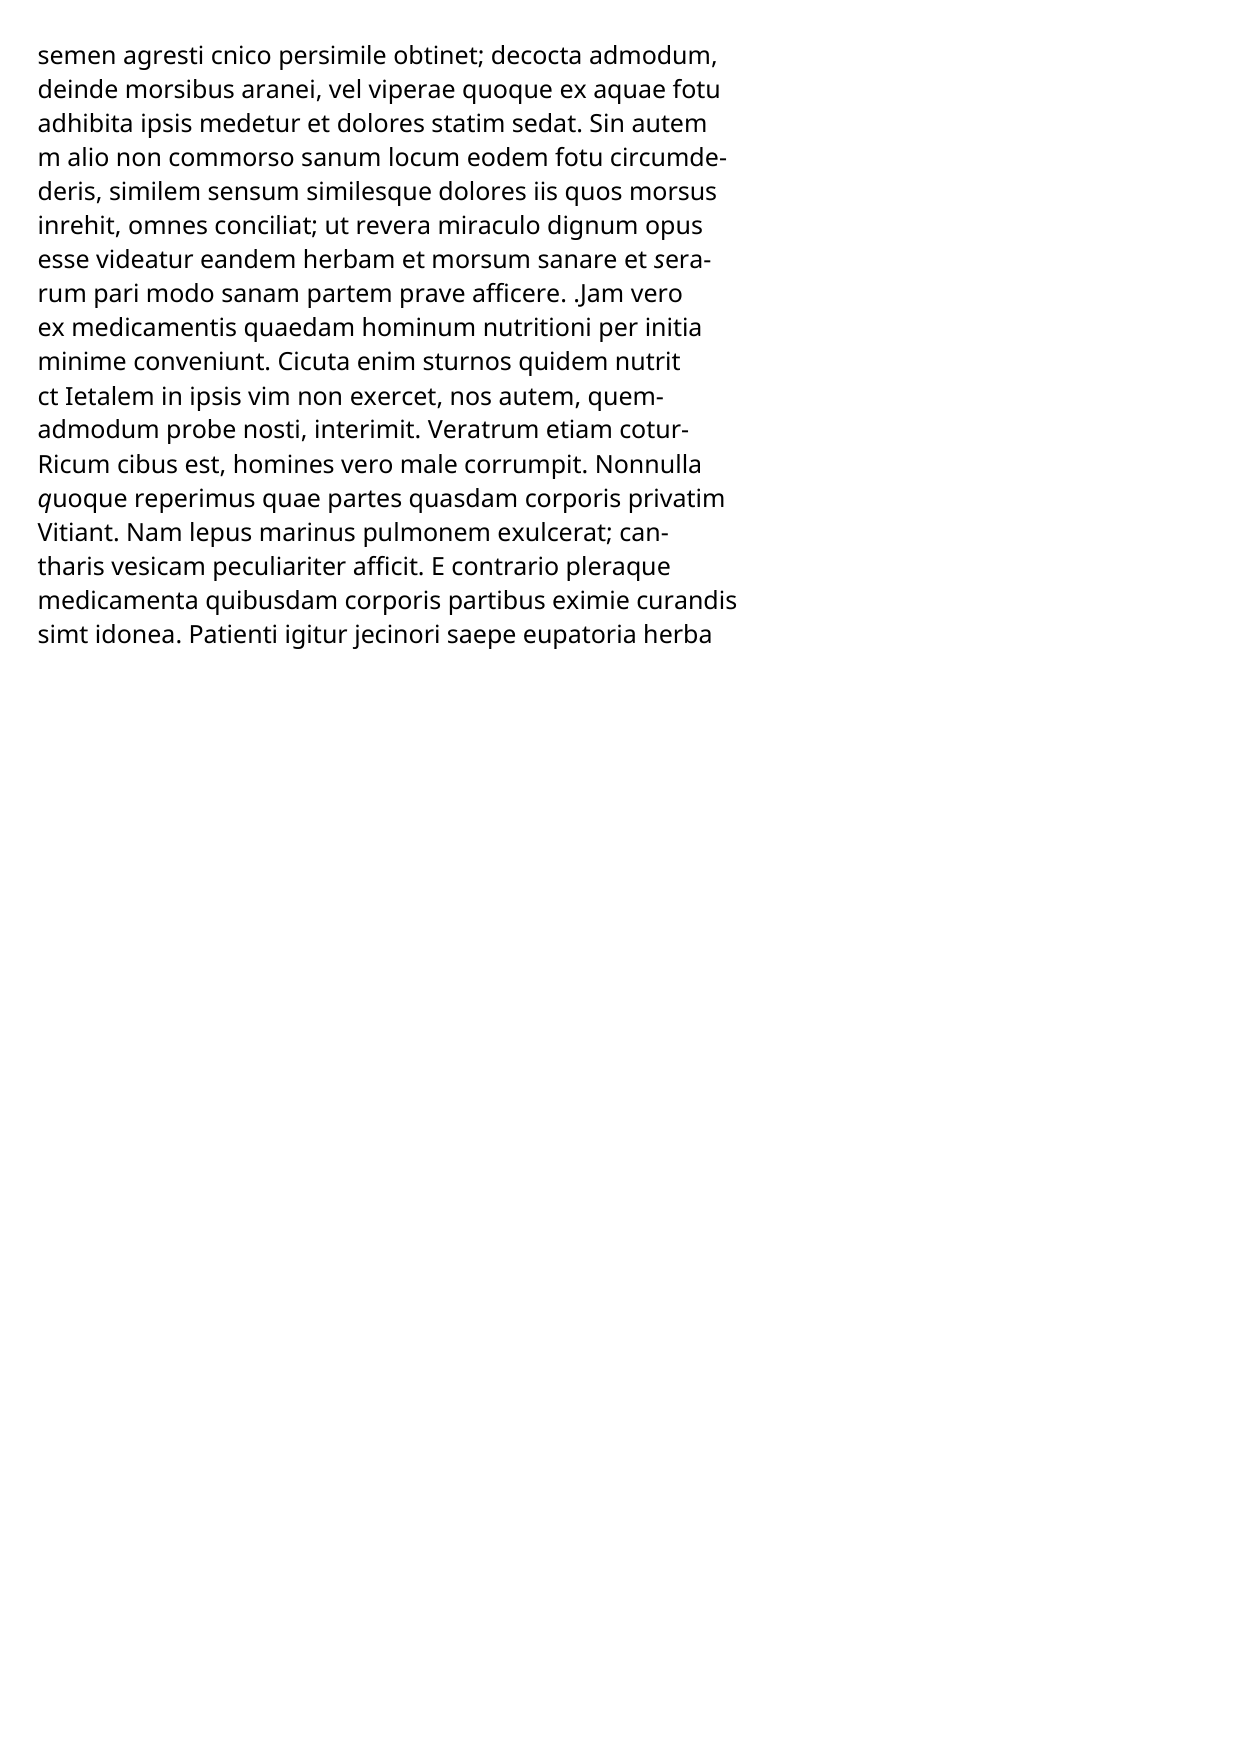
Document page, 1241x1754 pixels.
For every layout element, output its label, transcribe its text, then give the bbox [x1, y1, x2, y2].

text semen agresti cnico persimile obtinet; decocta admodum, deinde morsibus aranei, vel viperae quoque ex aquae fotu adhibita ipsis medetur et dolores statim sedat. Sin autem m alio non commorso sanum locum eodem fotu circumde- deris, similem sensum similesque dolores iis quos morsus inrehit, omnes conciliat; ut revera miraculo dignum opus esse videatur eandem herbam et morsum sanare et sera- rum pari modo sanam partem prave afficere. .Jam vero ex medicamentis quaedam hominum nutritioni per initia minime conveniunt. Cicuta enim sturnos quidem nutrit ct Ietalem in ipsis vim non exercet, nos autem, quem- admodum probe nosti, interimit. Veratrum etiam cotur- Ricum cibus est, homines vero male corrumpit. Nonnulla quoque reperimus quae partes quasdam corporis privatim Vitiant. Nam lepus marinus pulmonem exulcerat; can- tharis vesicam peculiariter afficit. E contrario pleraque medicamenta quibusdam corporis partibus eximie curandis simt idonea. Patienti igitur jecinori saepe eupatoria herba [37, 37, 1203, 651]
